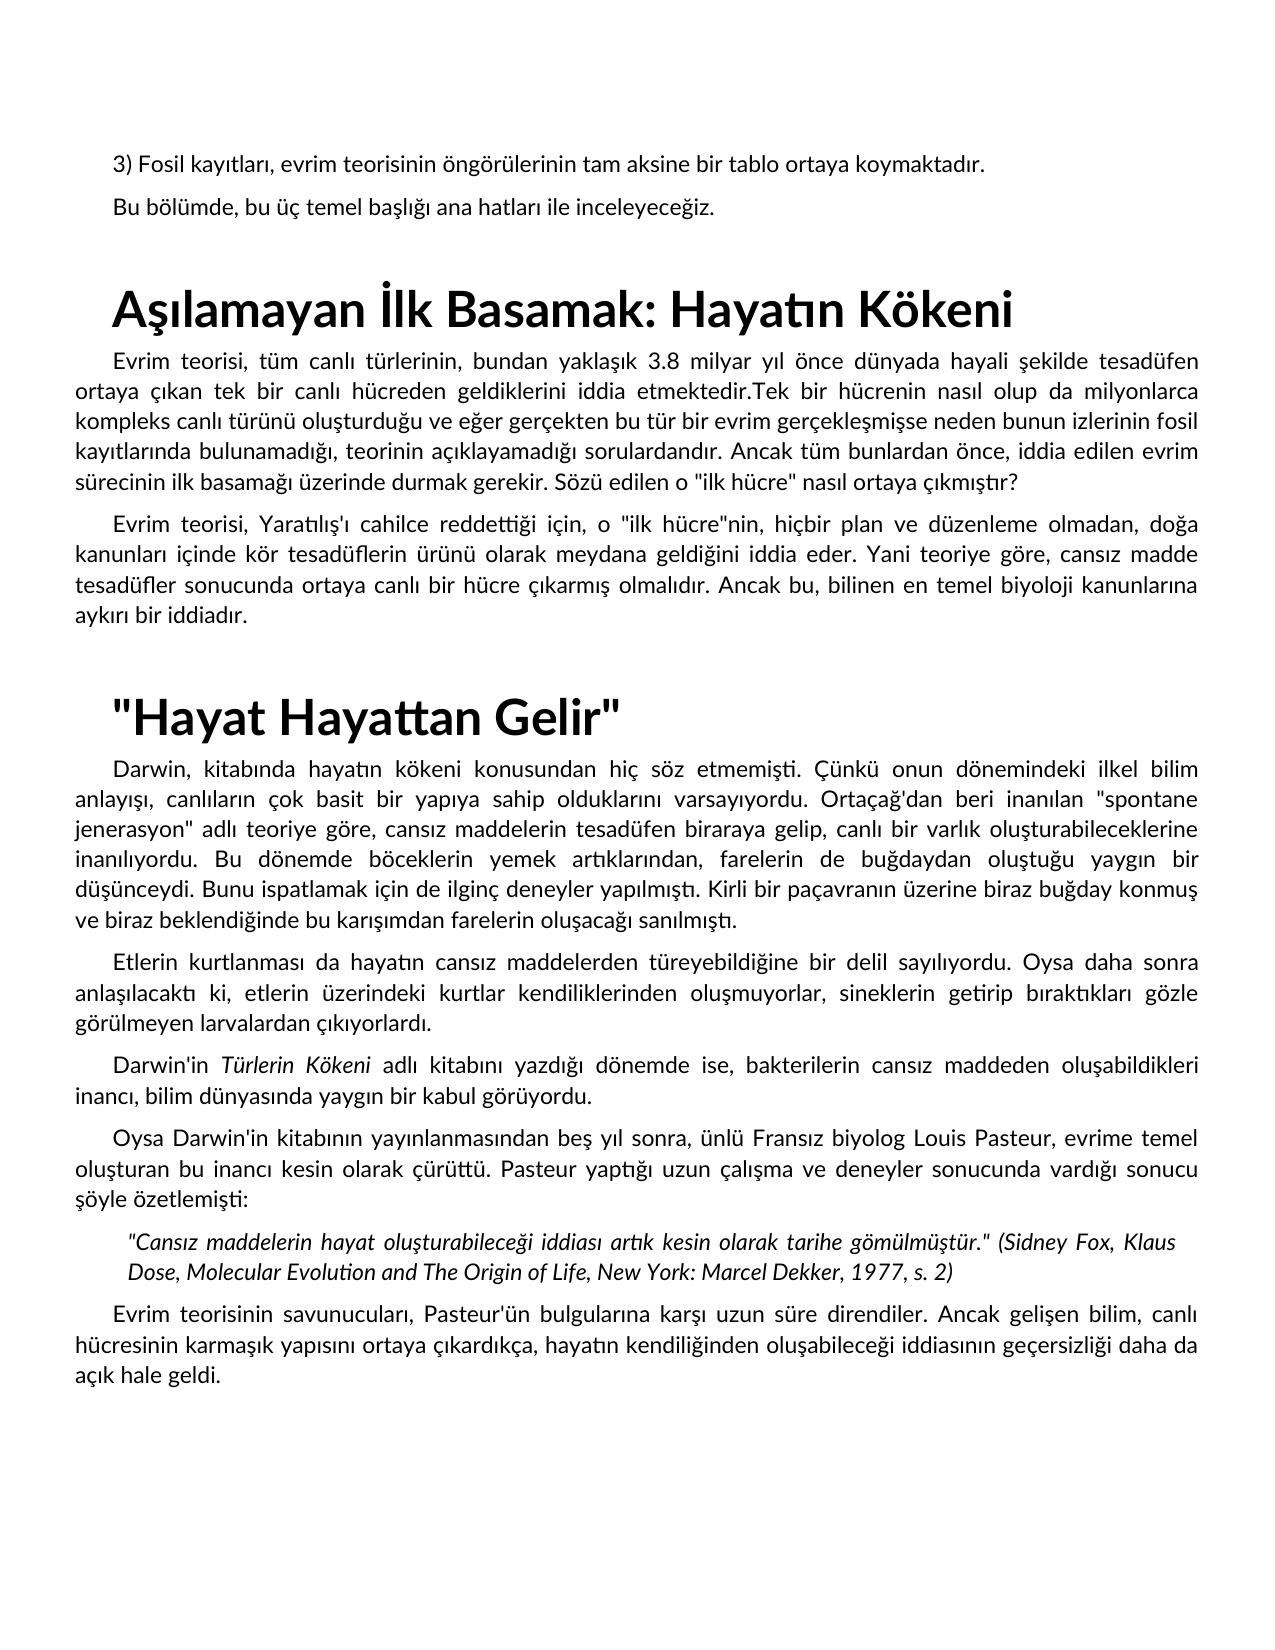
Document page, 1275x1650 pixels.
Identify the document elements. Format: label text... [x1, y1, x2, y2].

text Etlerin kurtlanması da hayatın cansız maddelerden türeyebildiğine bir delil sayılıyordu. Oysa daha sonra anlaşılacaktı ki, etlerin üzerindeki kurtlar kendiliklerinden oluşmuyorlar, sineklerin getirip bıraktıkları gözle görülmeyen larvalardan çıkıyorlardı. [75, 948, 1200, 1036]
text 3) Fosil kayıtları, evrim teorisinin öngörülerinin tam aksine bir tablo ortaya koymaktadır. [75, 150, 1200, 177]
text "Cansız maddelerin hayat oluşturabileceği iddiası artık kesin olarak tarihe gömülmüştür." (Sidney Fox, Klaus Dose, Molecular Evolution and The Origin of Life, New York: Marcel Dekker, 1977, s. 2) [127, 1227, 1177, 1285]
text Darwin'in Türlerin Kökeni adlı kitabını yazdığı dönemde ise, bakterilerin cansız maddeden oluşabildikleri inancı, bilim dünyasında yaygın bir kabul görüyordu. [75, 1051, 1200, 1109]
text Evrim teorisi, tüm canlı türlerinin, bundan yaklaşık 3.8 milyar yıl önce dünyada hayali şekilde tesadüfen ortaya çıkan tek bir canlı hücreden geldiklerini iddia etmektedir.Tek bir hücrenin nasıl olup da milyonlarca kompleks canlı türünü oluşturduğu ve eğer gerçekten bu tür bir evrim gerçekleşmişse neden bunun izlerinin fosil kayıtlarında bulunamadığı, teorinin açıklayamadığı sorulardandır. Ancak tüm bunlardan önce, iddia edilen evrim sürecinin ilk basamağı üzerinde durmak gerekir. Sözü edilen o "ilk hücre" nasıl ortaya çıkmıştır? [75, 346, 1200, 495]
text Evrim teorisi, Yaratılış'ı cahilce reddettiği için, o "ilk hücre"nin, hiçbir plan ve düzenleme olmadan, doğa kanunları içinde kör tesadüflerin ürünü olarak meydana geldiğini iddia eder. Yani teoriye göre, cansız madde tesadüfler sonucunda ortaya canlı bir hücre çıkarmış olmalıdır. Ancak bu, bilinen en temel biyoloji kanunlarına aykırı bir iddiadır. [75, 510, 1200, 628]
subtitle Aşılamayan İlk Basamak: Hayatın Kökeni [112, 278, 1200, 338]
text Evrim teorisinin savunucuları, Pasteur'ün bulgularına karşı uzun süre direndiler. Ancak gelişen bilim, canlı hücresinin karmaşık yapısını ortaya çıkardıkça, hayatın kendiliğinden oluşabileceği iddiasının geçersizliği daha da açık hale geldi. [75, 1300, 1200, 1388]
text Darwin, kitabında hayatın kökeni konusundan hiç söz etmemişti. Çünkü onun dönemindeki ilkel bilim anlayışı, canlıların çok basit bir yapıya sahip olduklarını varsayıyordu. Ortaçağ'dan beri inanılan "spontane jenerasyon" adlı teoriye göre, cansız maddelerin tesadüfen biraraya gelip, canlı bir varlık oluşturabileceklerine inanılıyordu. Bu dönemde böceklerin yemek artıklarından, farelerin de buğdaydan oluştuğu yaygın bir düşünceydi. Bunu ispatlamak için de ilginç deneyler yapılmıştı. Kirli bir paçavranın üzerine biraz buğday konmuş ve biraz beklendiğinde bu karışımdan farelerin oluşacağı sanılmıştı. [75, 754, 1200, 933]
subtitle "Hayat Hayattan Gelir" [112, 686, 1200, 746]
text Bu bölümde, bu üç temel başlığı ana hatları ile inceleyeceğiz. [75, 193, 1200, 220]
text Oysa Darwin'in kitabının yayınlanmasından beş yıl sonra, ünlü Fransız biyolog Louis Pasteur, evrime temel oluşturan bu inancı kesin olarak çürüttü. Pasteur yaptığı uzun çalışma ve deneyler sonucunda vardığı sonucu şöyle özetlemişti: [75, 1124, 1200, 1212]
